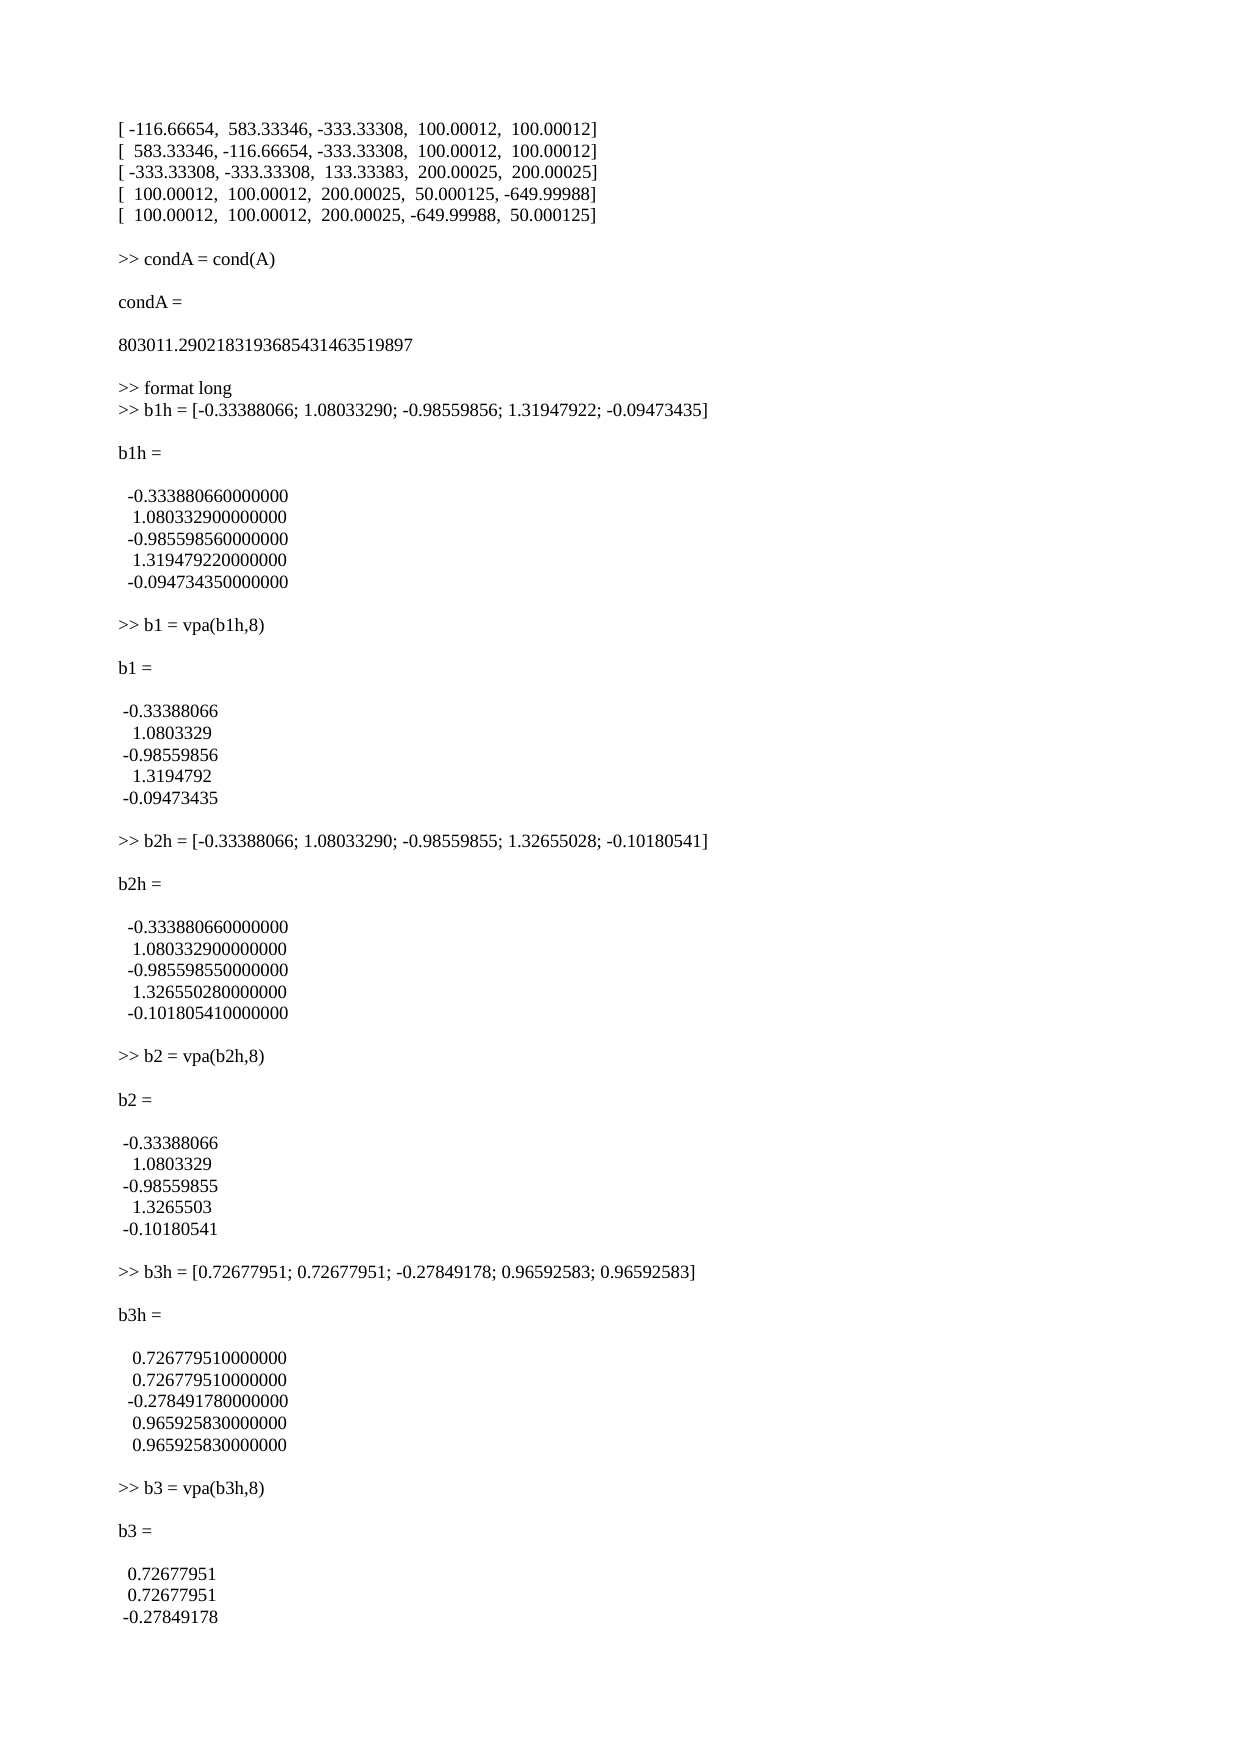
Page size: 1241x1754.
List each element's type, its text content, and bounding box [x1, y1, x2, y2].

text 0.965925830000000 [118, 1412, 1122, 1433]
text -0.278491780000000 [118, 1390, 1122, 1412]
text [ 100.00012, 100.00012, 200.00025, 50.000125, -649.99988] [118, 183, 1122, 204]
text -0.09473435 [118, 787, 1122, 808]
text 1.326550280000000 [118, 981, 1122, 1002]
text -0.33388066 [118, 700, 1122, 722]
text -0.094734350000000 [118, 571, 1122, 592]
text 1.3265503 [118, 1196, 1122, 1218]
text b3h = [118, 1304, 1122, 1326]
text 1.0803329 [118, 1153, 1122, 1175]
text -0.98559855 [118, 1175, 1122, 1196]
text 0.726779510000000 [118, 1369, 1122, 1390]
text -0.985598550000000 [118, 959, 1122, 981]
text 1.0803329 [118, 722, 1122, 743]
text >> b2h = [-0.33388066; 1.08033290; -0.98559855; 1.32655028; -0.10180541] [118, 830, 1122, 851]
text -0.333880660000000 [118, 916, 1122, 937]
text condA = [118, 291, 1122, 312]
text 0.965925830000000 [118, 1433, 1122, 1455]
text -0.985598560000000 [118, 528, 1122, 549]
text -0.333880660000000 [118, 485, 1122, 506]
text >> b2 = vpa(b2h,8) [118, 1045, 1122, 1067]
text b2h = [118, 873, 1122, 894]
text -0.27849178 [118, 1606, 1122, 1627]
text 0.726779510000000 [118, 1347, 1122, 1369]
text 803011.2902183193685431463519897 [118, 334, 1122, 355]
text [ 583.33346, -116.66654, -333.33308, 100.00012, 100.00012] [118, 140, 1122, 161]
text 0.72677951 [118, 1563, 1122, 1584]
text -0.98559856 [118, 743, 1122, 765]
text >> b1 = vpa(b1h,8) [118, 614, 1122, 636]
text -0.33388066 [118, 1132, 1122, 1153]
text >> b3h = [0.72677951; 0.72677951; -0.27849178; 0.96592583; 0.96592583] [118, 1261, 1122, 1282]
text >> condA = cond(A) [118, 247, 1122, 269]
text 1.080332900000000 [118, 506, 1122, 528]
text >> format long [118, 377, 1122, 398]
text 1.3194792 [118, 765, 1122, 787]
text b3 = [118, 1520, 1122, 1541]
text [ -333.33308, -333.33308, 133.33383, 200.00025, 200.00025] [118, 161, 1122, 183]
text b2 = [118, 1088, 1122, 1110]
text 1.319479220000000 [118, 549, 1122, 571]
text [ -116.66654, 583.33346, -333.33308, 100.00012, 100.00012] [118, 118, 1122, 140]
text b1 = [118, 657, 1122, 679]
text b1h = [118, 442, 1122, 463]
text [ 100.00012, 100.00012, 200.00025, -649.99988, 50.000125] [118, 204, 1122, 226]
text >> b3 = vpa(b3h,8) [118, 1477, 1122, 1498]
text -0.101805410000000 [118, 1002, 1122, 1024]
text >> b1h = [-0.33388066; 1.08033290; -0.98559856; 1.31947922; -0.09473435] [118, 398, 1122, 420]
text -0.10180541 [118, 1218, 1122, 1239]
text 1.080332900000000 [118, 937, 1122, 959]
text 0.72677951 [118, 1584, 1122, 1606]
